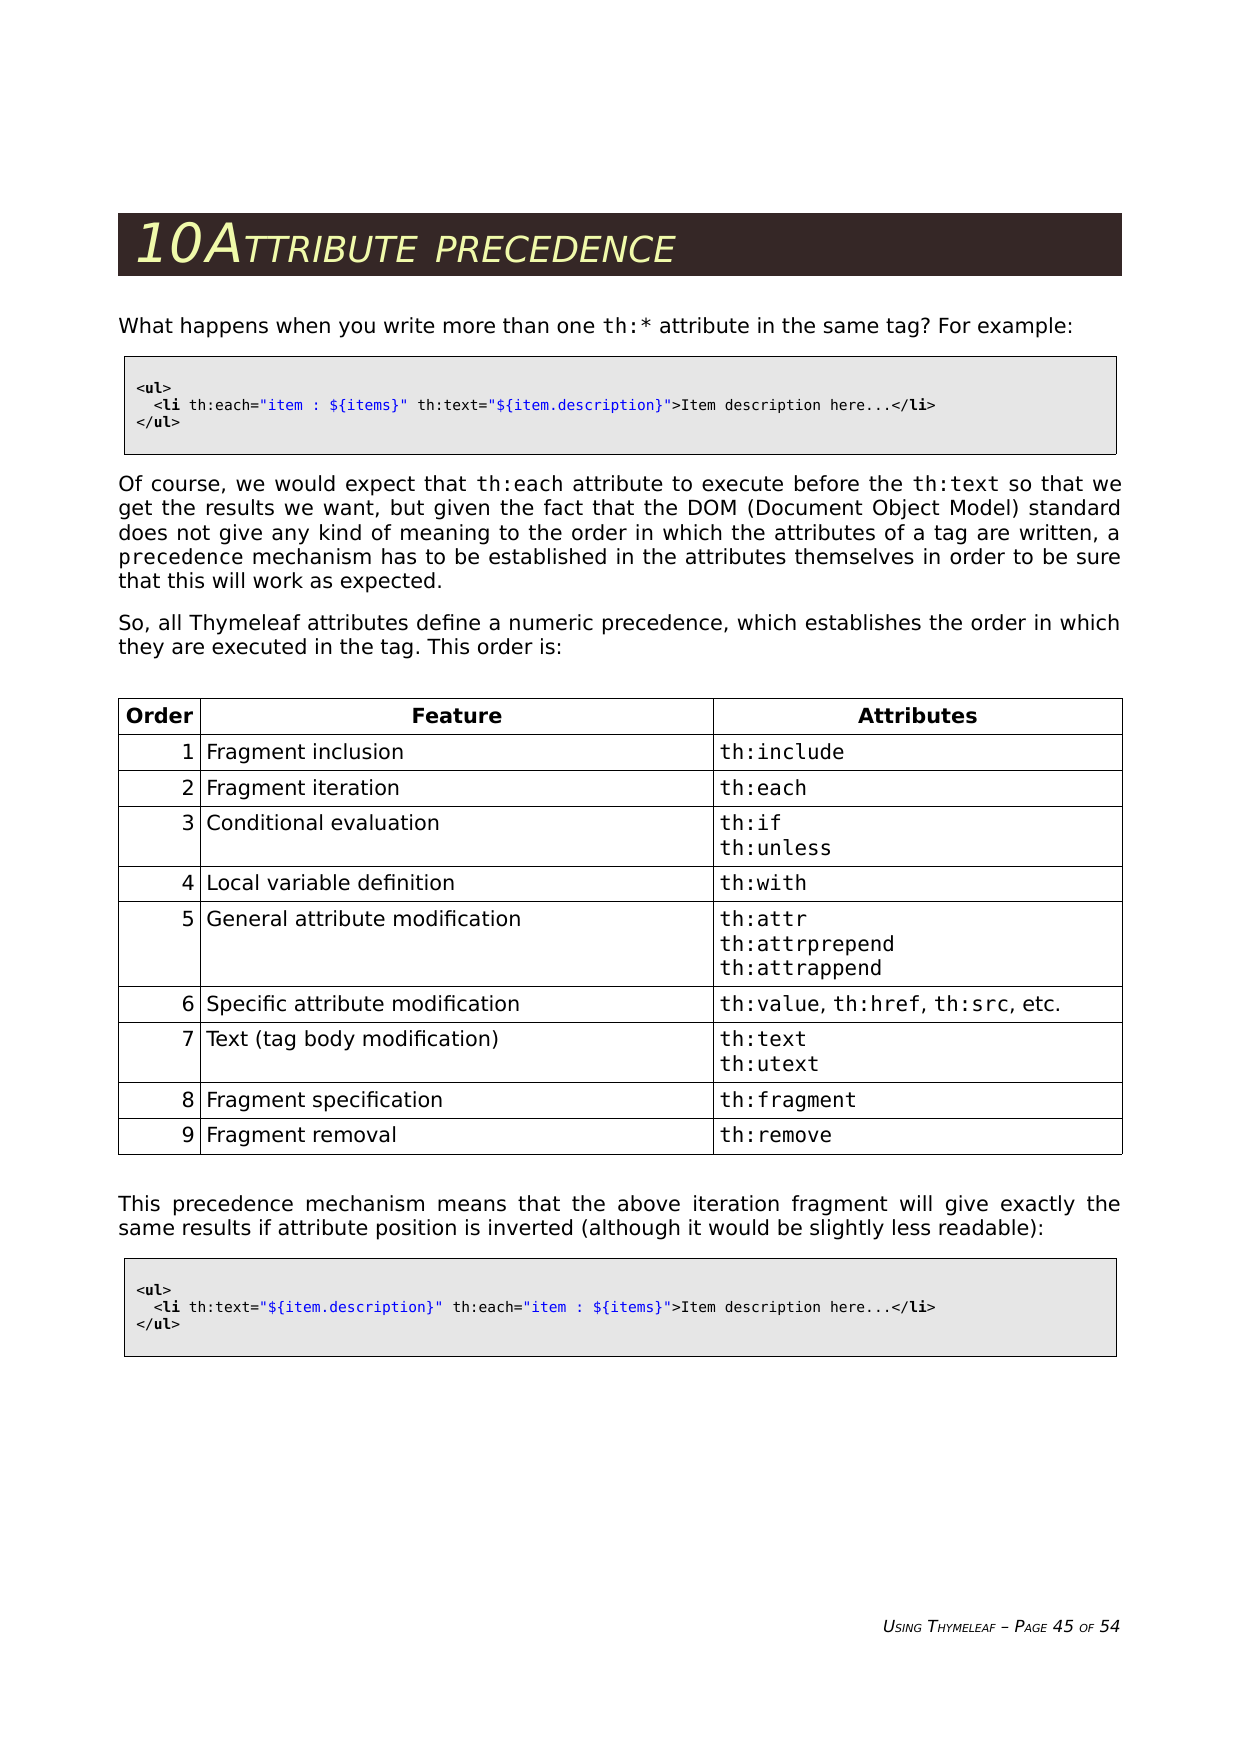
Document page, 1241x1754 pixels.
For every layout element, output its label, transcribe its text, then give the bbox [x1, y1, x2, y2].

table_cell Fragment specification [201, 1083, 713, 1118]
table_cell 7 [119, 1023, 200, 1082]
table_cell th:each [714, 771, 1122, 806]
table_cell Conditional evaluation [201, 807, 713, 866]
table_cell Specific attribute modification [201, 987, 713, 1022]
table_cell 9 [119, 1119, 200, 1153]
table_header Order [119, 699, 200, 734]
table_cell Local variable definition [201, 867, 713, 901]
table_cell 3 [119, 807, 200, 866]
table_cell 6 [119, 987, 200, 1022]
table_cell th:include [714, 735, 1122, 770]
table_cell Fragment removal [201, 1119, 713, 1153]
table_cell 8 [119, 1083, 200, 1118]
table_cell Text (tag body modification) [201, 1023, 713, 1082]
text <ul> <li th:each="item : ${items}" th:text="${item.description}">Item description here...</li> </ul> [125, 357, 1116, 454]
table_cell Fragment iteration [201, 771, 713, 806]
table_cell th:attr th:attrprepend th:attrappend [714, 902, 1122, 986]
text What happens when you write more than one th:* attribute in the same tag? For example: [118, 314, 1122, 338]
table_cell th:fragment [714, 1083, 1122, 1118]
table_cell th:if th:unless [714, 807, 1122, 866]
table_cell th:value, th:href, th:src, etc. [714, 987, 1122, 1022]
text This precedence mechanism means that the above iteration fragment will give exactly the same results if attribute position is inverted (although it would be slightly less readable): [118, 1192, 1122, 1240]
table_cell 4 [119, 867, 200, 901]
table_cell Fragment inclusion [201, 735, 713, 770]
table_cell 5 [119, 902, 200, 986]
table_header Attributes [714, 699, 1122, 734]
table_cell th:text th:utext [714, 1023, 1122, 1082]
table_header Feature [201, 699, 713, 734]
table_cell th:remove [714, 1119, 1122, 1153]
table_cell 1 [119, 735, 200, 770]
subtitle Attribute precedence [118, 213, 1122, 276]
table_cell 2 [119, 771, 200, 806]
table_cell General attribute modification [201, 902, 713, 986]
text So, all Thymeleaf attributes define a numeric precedence, which establishes the order in which they are executed in the tag. This order is: [118, 611, 1122, 660]
text <ul> <li th:text="${item.description}" th:each="item : ${items}">Item description here...</li> </ul> [125, 1259, 1116, 1356]
text Of course, we would expect that th:each attribute to execute before the th:text so that we get the results we want, but given the fact that the DOM (Document Object Model) standard does not give any kind of meaning to the order in which the attributes of a tag are written, a precedence mechanism has to be established in the attributes themselves in order to be sure that this will work as expected. [118, 472, 1122, 593]
table_cell th:with [714, 867, 1122, 901]
